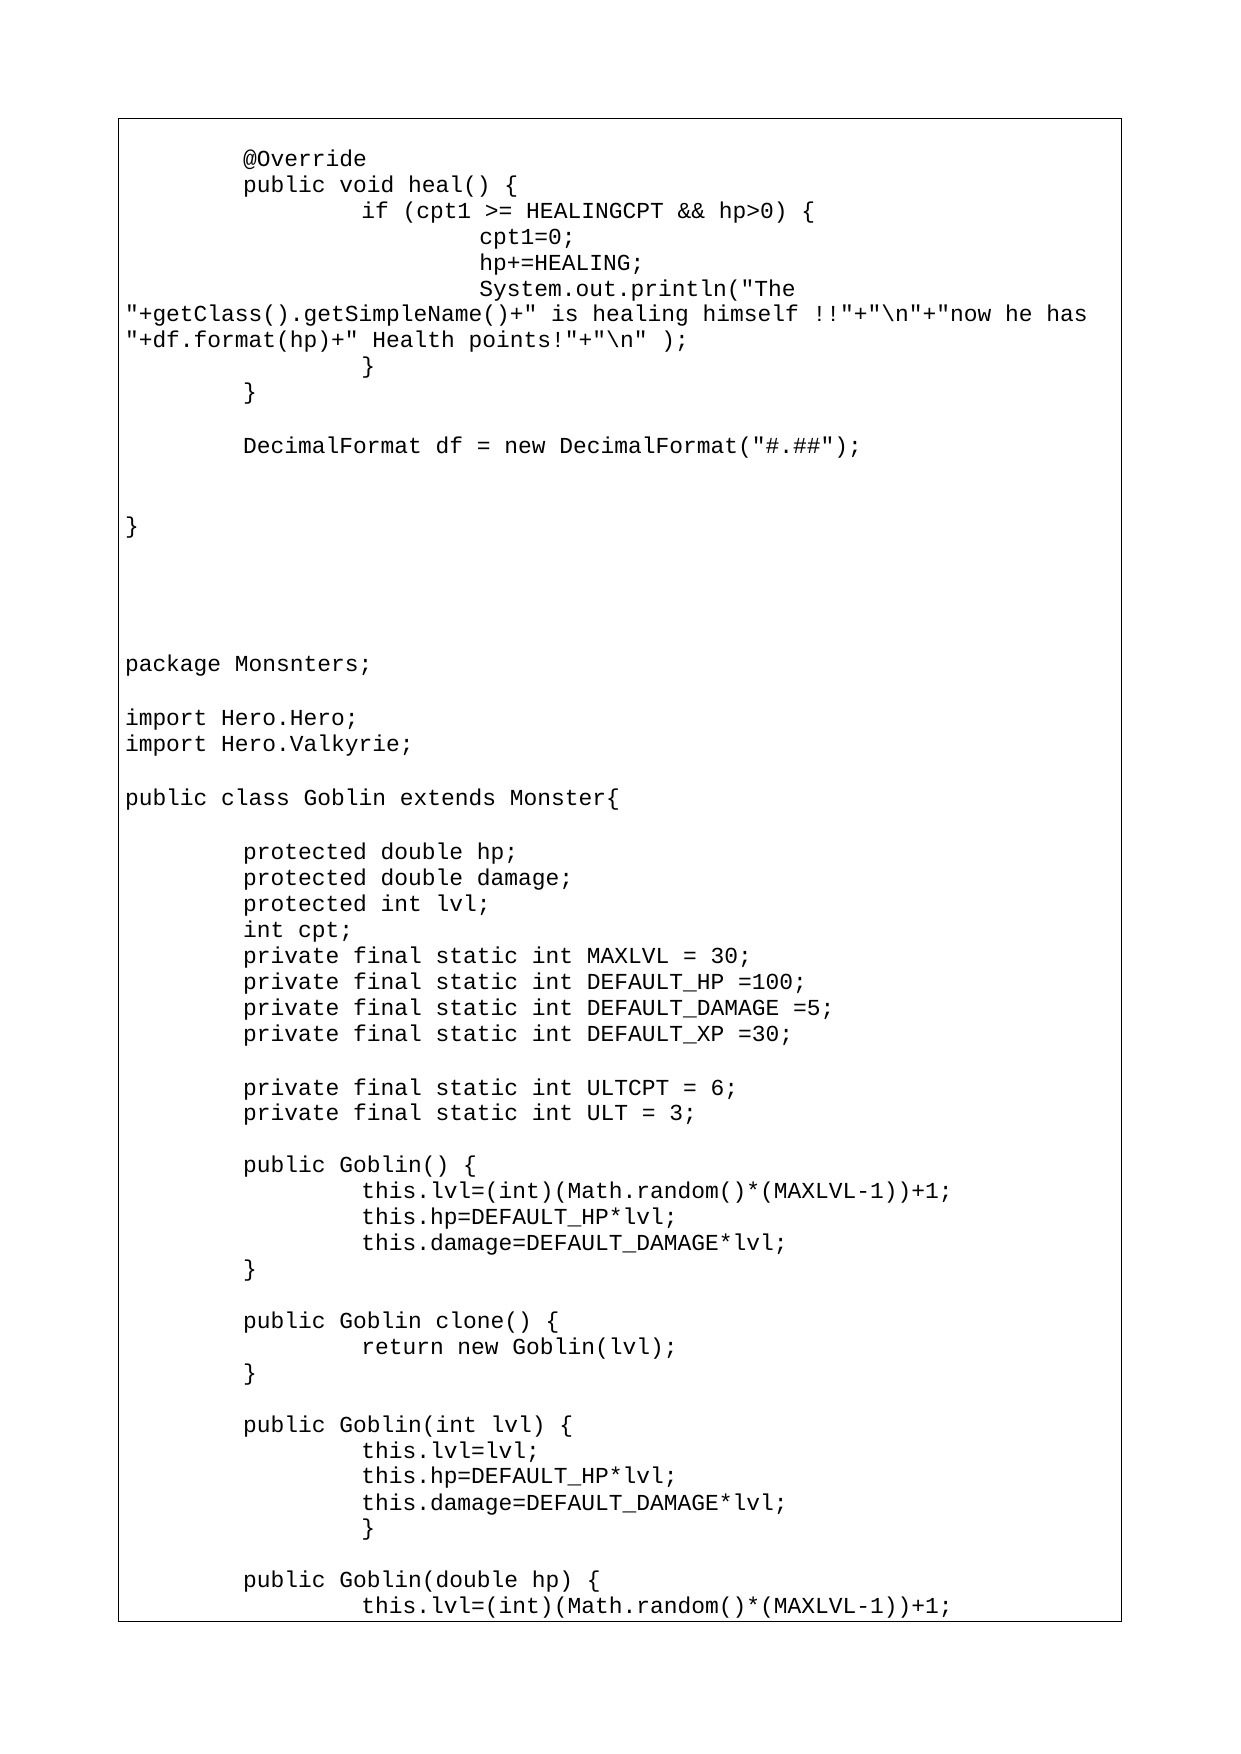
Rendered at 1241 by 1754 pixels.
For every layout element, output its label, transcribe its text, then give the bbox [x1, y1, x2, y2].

table_header @Override public void heal() { if (cpt1 >= HEALINGCPT && hp>0) { cpt1=0; hp+=HEALING; System.out.println("The "+getClass().getSimpleName()+" is healing himself !!"+"\n"+"now he has "+df.format(hp)+" Health points!"+"\n" ); } } DecimalFormat df = new DecimalFormat("#.##"); } package Monsnters; import Hero.Hero; import Hero.Valkyrie; public class Goblin extends Monster{ protected double hp; protected double damage; protected int lvl; int cpt; private final static int MAXLVL = 30; private final static int DEFAULT_HP =100; private final static int DEFAULT_DAMAGE =5; private final static int DEFAULT_XP =30; private final static int ULTCPT = 6; private final static int ULT = 3; public Goblin() { this.lvl=(int)(Math.random()*(MAXLVL-1))+1; this.hp=DEFAULT_HP*lvl; this.damage=DEFAULT_DAMAGE*lvl; } public Goblin clone() { return new Goblin(lvl); } public Goblin(int lvl) { this.lvl=lvl; this.hp=DEFAULT_HP*lvl; this.damage=DEFAULT_DAMAGE*lvl; } public Goblin(double hp) { this.lvl=(int)(Math.random()*(MAXLVL-1))+1; [119, 119, 1121, 1621]
